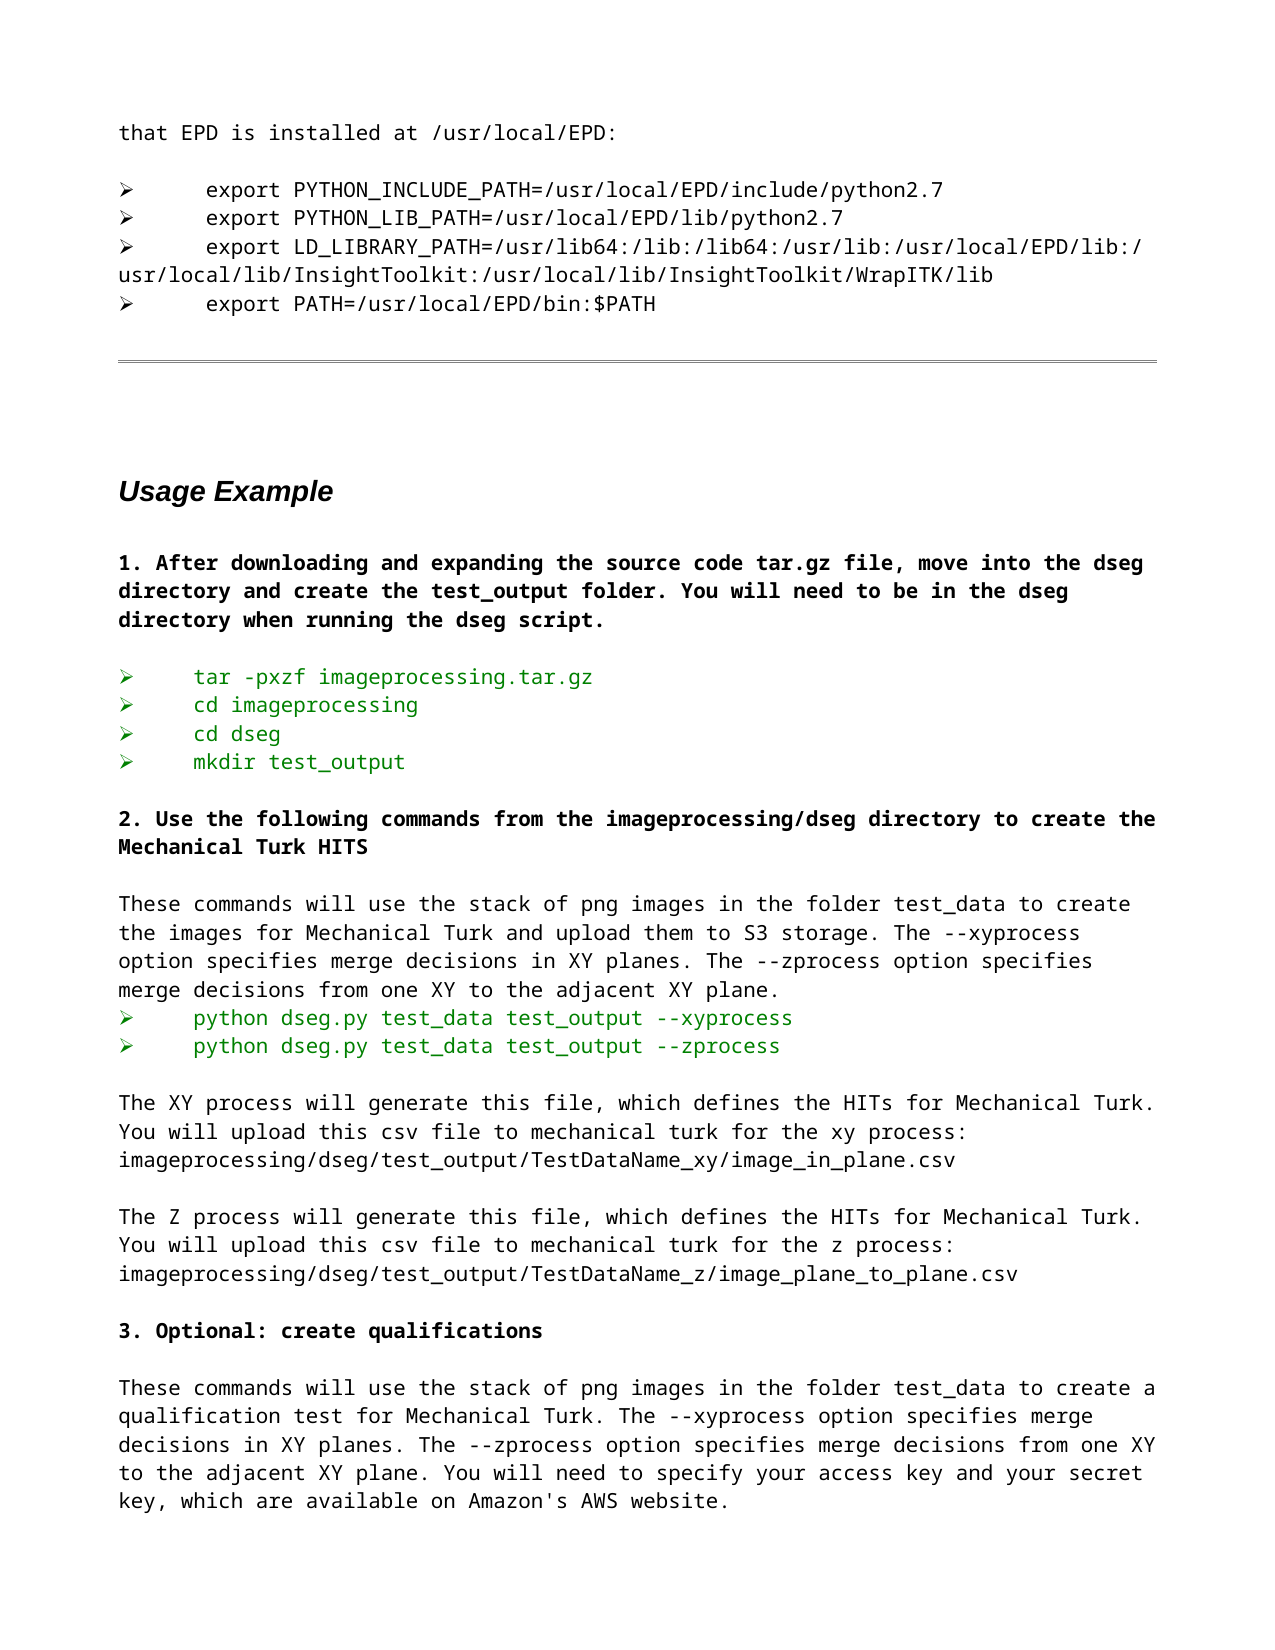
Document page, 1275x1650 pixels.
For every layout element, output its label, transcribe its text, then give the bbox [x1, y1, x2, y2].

text These commands will use the stack of png images in the folder test_data to create a qualification test for Mechanical Turk. The --xyprocess option specifies merge decisions in XY planes. The --zprocess option specifies merge decisions from one XY to the adjacent XY plane. You will need to specify your access key and your secret key, which are available on Amazon's AWS website. [118, 1373, 1157, 1515]
text 1. After downloading and expanding the source code tar.gz file, move into the dseg directory and create the test_output folder. You will need to be in the dseg directory when running the dseg script. [118, 548, 1157, 633]
text These commands will use the stack of png images in the folder test_data to create the images for Mechanical Turk and upload them to S3 storage. The --xyprocess option specifies merge decisions in XY planes. The --zprocess option specifies merge decisions from one XY to the adjacent XY plane. [118, 889, 1157, 1003]
text that EPD is installed at /usr/local/EPD: [118, 118, 1157, 147]
list python dseg.py test_data test_output --zprocess [118, 1032, 1157, 1060]
list mkdir test_output [118, 747, 1157, 776]
text The XY process will generate this file, which defines the HITs for Mechanical Turk. You will upload this csv file to mechanical turk for the xy process: [118, 1088, 1157, 1145]
list tar -pxzf imageprocessing.tar.gz [118, 662, 1157, 690]
list export LD_LIBRARY_PATH=/usr/lib64:/lib:/lib64:/usr/lib:/usr/local/EPD/lib:/usr/local/lib/InsightToolkit:/usr/local/lib/InsightToolkit/WrapITK/lib [118, 232, 1157, 289]
list python dseg.py test_data test_output --xyprocess [118, 1003, 1157, 1032]
text The Z process will generate this file, which defines the HITs for Mechanical Turk. You will upload this csv file to mechanical turk for the z process: [118, 1202, 1157, 1259]
list cd imageprocessing [118, 690, 1157, 719]
list export PYTHON_LIB_PATH=/usr/local/EPD/lib/python2.7 [118, 203, 1157, 232]
list cd dseg [118, 719, 1157, 747]
text 3. Optional: create qualifications [118, 1316, 1157, 1344]
list export PYTHON_INCLUDE_PATH=/usr/local/EPD/include/python2.7 [118, 175, 1157, 203]
subtitle Usage Example [118, 474, 1157, 507]
text imageprocessing/dseg/test_output/TestDataName_xy/image_in_plane.csv [118, 1145, 1157, 1174]
text imageprocessing/dseg/test_output/TestDataName_z/image_plane_to_plane.csv [118, 1259, 1157, 1287]
text 2. Use the following commands from the imageprocessing/dseg directory to create the Mechanical Turk HITS [118, 804, 1157, 861]
list export PATH=/usr/local/EPD/bin:$PATH [118, 289, 1157, 317]
